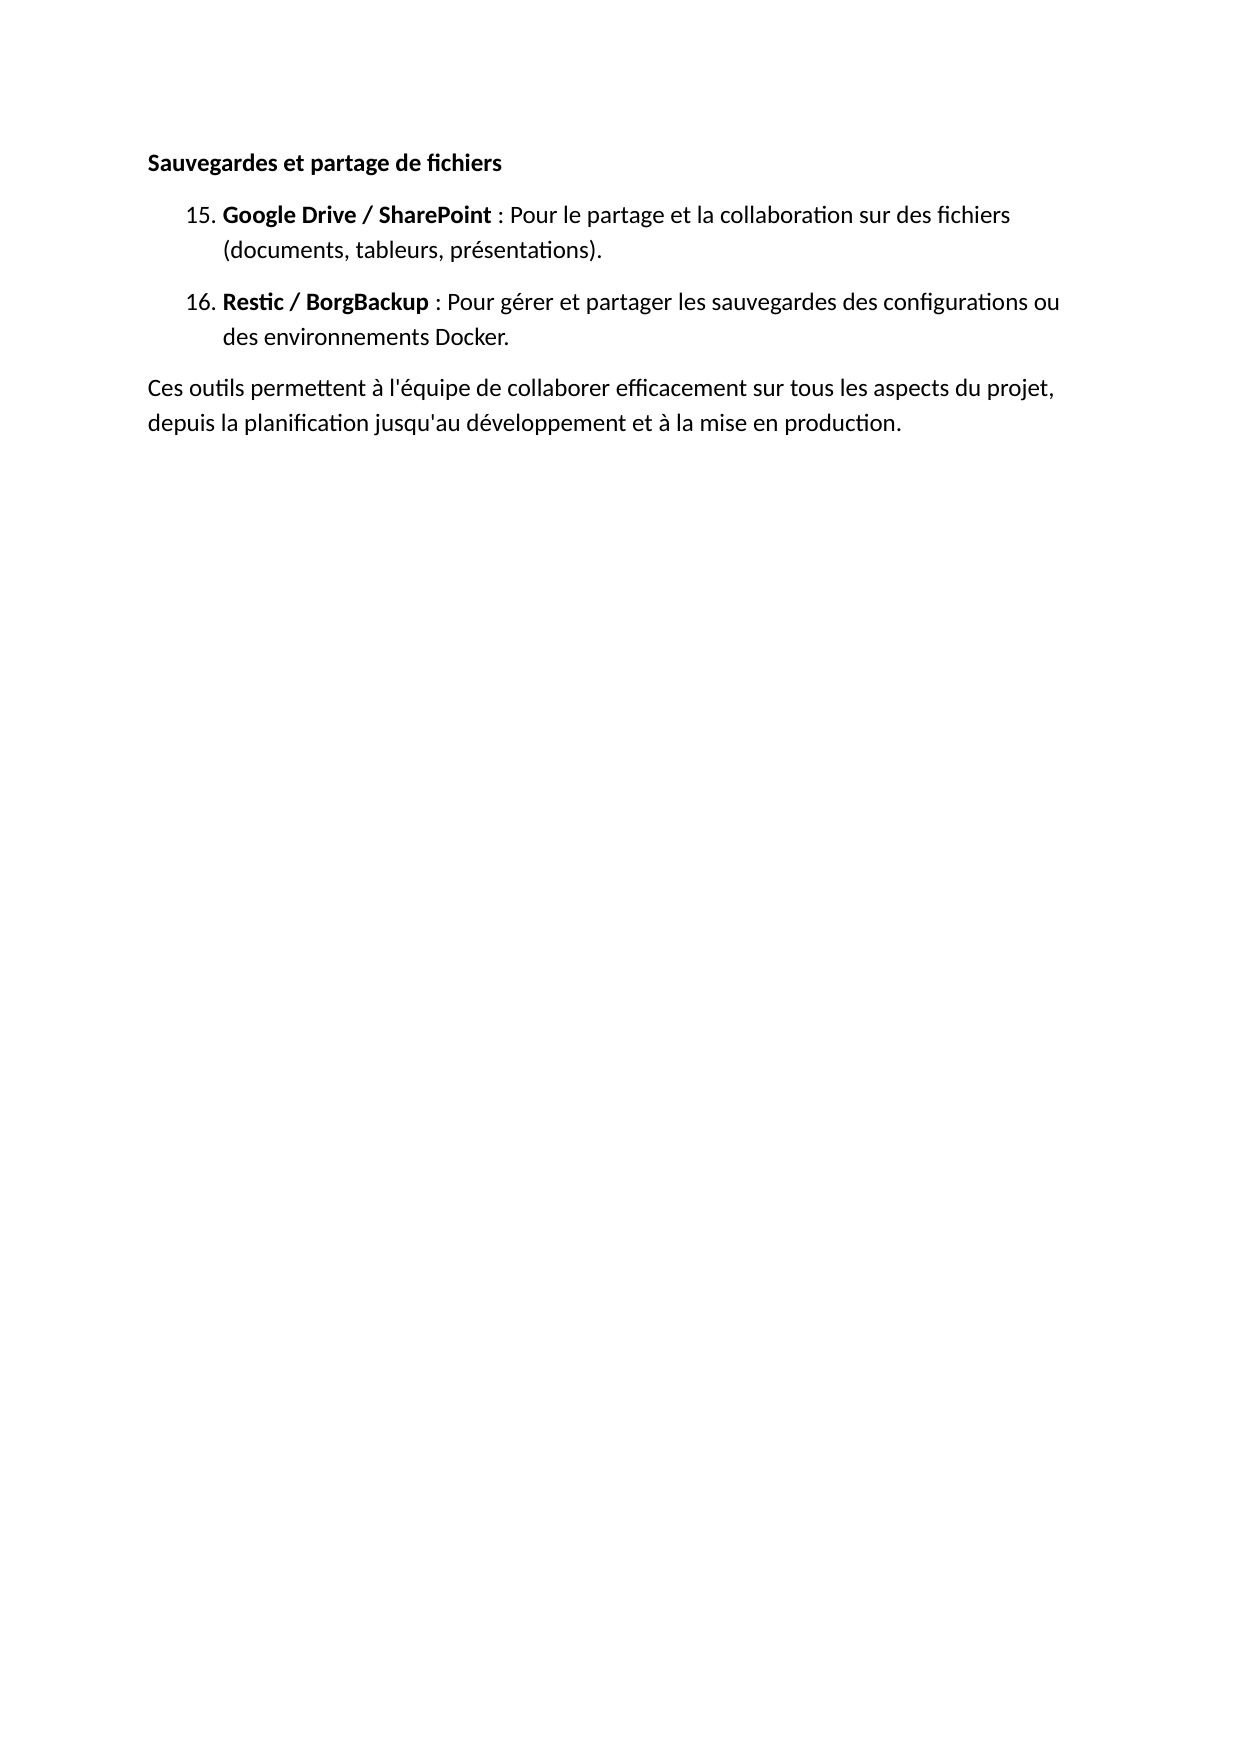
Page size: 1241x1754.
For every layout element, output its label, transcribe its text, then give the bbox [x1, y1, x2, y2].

list Google Drive / SharePoint : Pour le partage et la collaboration sur des fichiers (documents, tableurs, présentations). [185, 199, 1093, 265]
text Ces outils permettent à l'équipe de collaborer efficacement sur tous les aspects du projet, depuis la planification jusqu'au développement et à la mise en production. [148, 373, 1093, 438]
text Sauvegardes et partage de fichiers [148, 148, 1093, 178]
list Restic / BorgBackup : Pour gérer et partager les sauvegardes des configurations ou des environnements Docker. [185, 286, 1093, 351]
